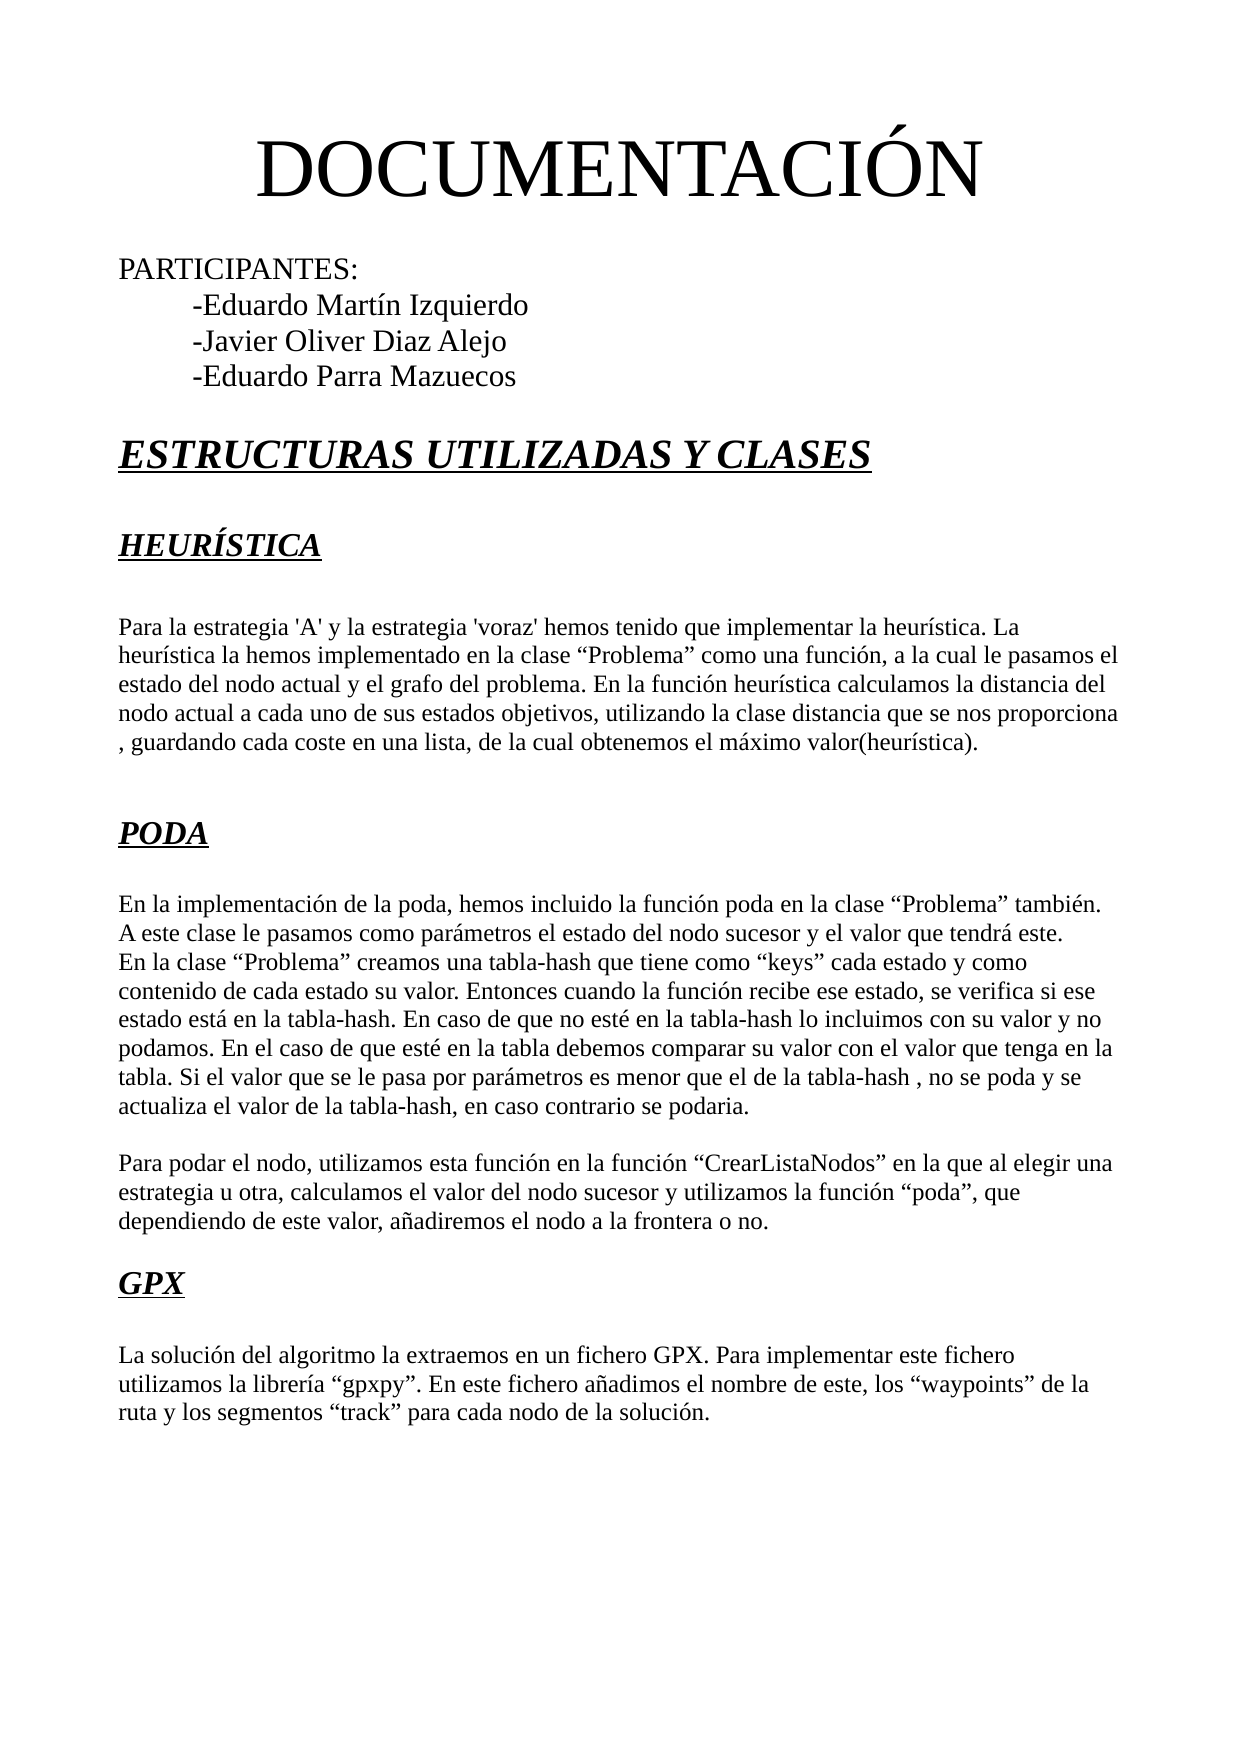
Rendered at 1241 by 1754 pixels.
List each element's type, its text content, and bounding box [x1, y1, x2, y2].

text -Javier Oliver Diaz Alejo [118, 322, 1122, 358]
text PARTICIPANTES: [118, 250, 1122, 286]
text DOCUMENTACIÓN [118, 118, 1122, 214]
text HEURÍSTICA [118, 525, 1122, 564]
text En la clase “Problema” creamos una tabla-hash que tiene como “keys” cada estado y como contenido de cada estado su valor. Entonces cuando la función recibe ese estado, se verifica si ese estado está en la tabla-hash. En caso de que no esté en la tabla-hash lo incluimos con su valor y no podamos. En el caso de que esté en la tabla debemos comparar su valor con el valor que tenga en la tabla. Si el valor que se le pasa por parámetros es menor que el de la tabla-hash , no se poda y se actualiza el valor de la tabla-hash, en caso contrario se podaria. [118, 947, 1122, 1119]
text La solución del algoritmo la extraemos en un fichero GPX. Para implementar este fichero utilizamos la librería “gpxpy”. En este fichero añadimos el nombre de este, los “waypoints” de la ruta y los segmentos “track” para cada nodo de la solución. [118, 1340, 1122, 1426]
text -Eduardo Martín Izquierdo [118, 286, 1122, 322]
text A este clase le pasamos como parámetros el estado del nodo sucesor y el valor que tendrá este. [118, 918, 1122, 947]
text -Eduardo Parra Mazuecos [118, 358, 1122, 394]
text Para la estrategia 'A' y la estrategia 'voraz' hemos tenido que implementar la heurística. La heurística la hemos implementado en la clase “Problema” como una función, a la cual le pasamos el estado del nodo actual y el grafo del problema. En la función heurística calculamos la distancia del nodo actual a cada uno de sus estados objetivos, utilizando la clase distancia que se nos proporciona , guardando cada coste en una lista, de la cual obtenemos el máximo valor(heurística). [118, 612, 1122, 755]
text GPX [118, 1263, 1122, 1302]
text PODA [118, 813, 1122, 851]
text ESTRUCTURAS UTILIZADAS Y CLASES [118, 429, 1122, 477]
text En la implementación de la poda, hemos incluido la función poda en la clase “Problema” también. [118, 889, 1122, 918]
text Para podar el nodo, utilizamos esta función en la función “CrearListaNodos” en la que al elegir una estrategia u otra, calculamos el valor del nodo sucesor y utilizamos la función “poda”, que dependiendo de este valor, añadiremos el nodo a la frontera o no. [118, 1148, 1122, 1234]
